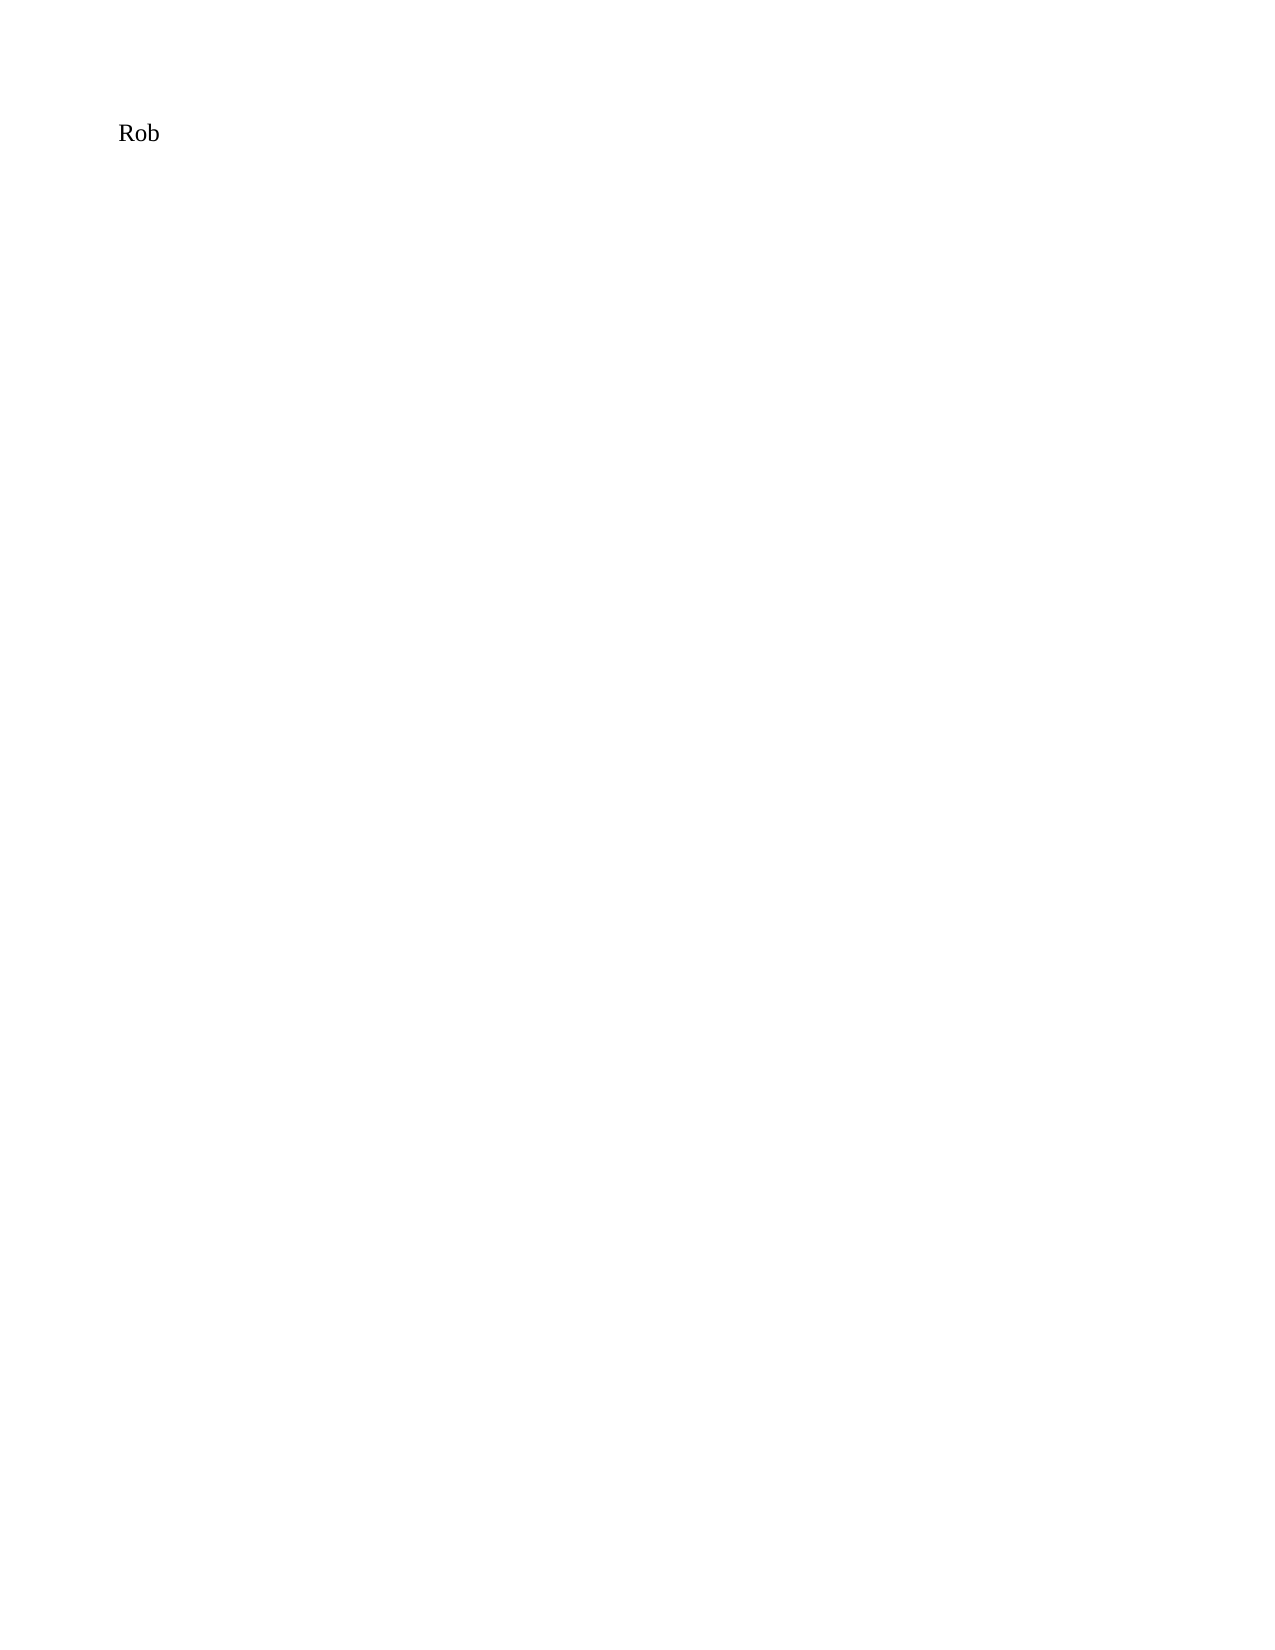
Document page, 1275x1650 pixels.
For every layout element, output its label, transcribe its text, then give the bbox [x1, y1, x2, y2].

text Rob [118, 118, 1157, 147]
